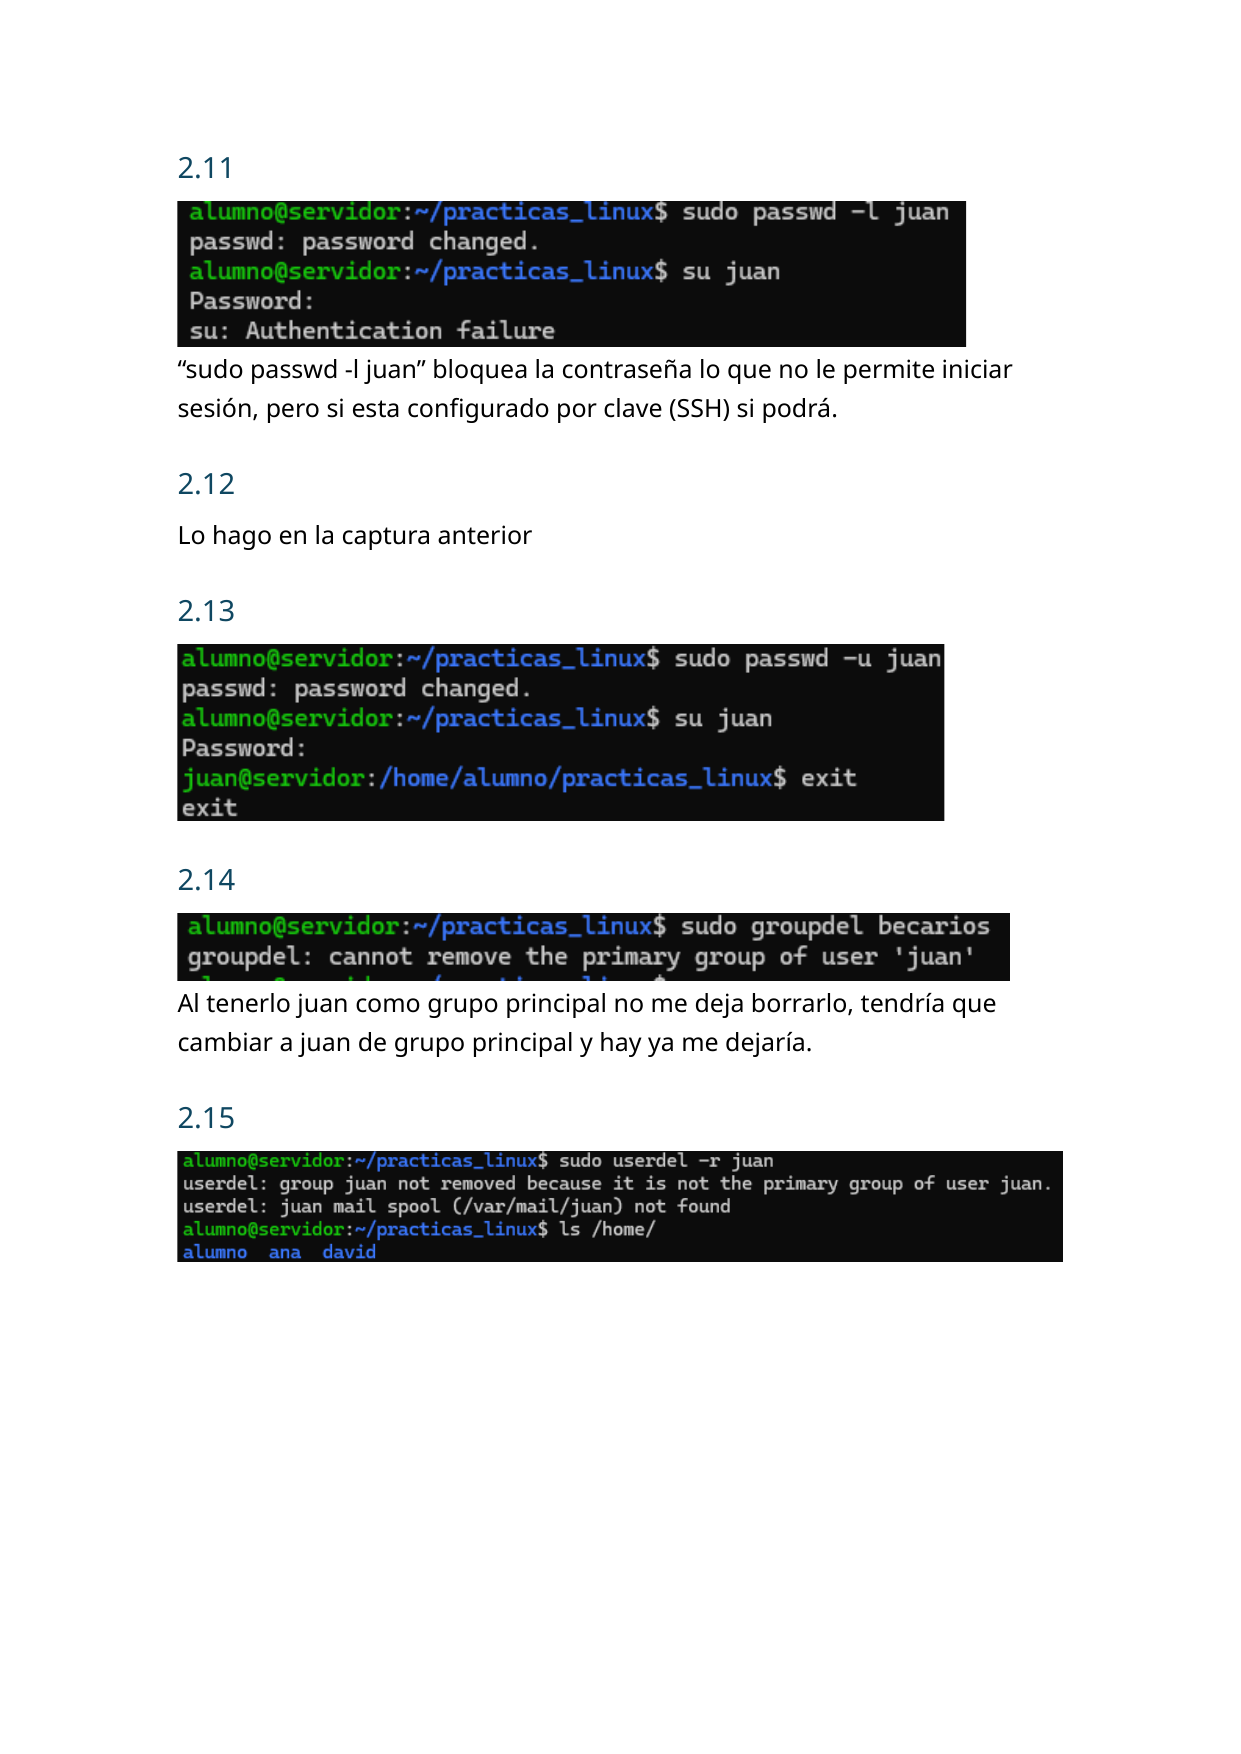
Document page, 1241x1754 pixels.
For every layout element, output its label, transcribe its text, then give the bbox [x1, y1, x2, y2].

text “sudo passwd -l juan” bloquea la contraseña lo que no le permite iniciar sesión, pero si esta configurado por clave (SSH) si podrá. [177, 202, 1063, 425]
subtitle 2.15 [177, 1097, 1063, 1137]
subtitle 2.13 [177, 590, 1063, 630]
text Al tenerlo juan como grupo principal no me deja borrarlo, tendría que cambiar a juan de grupo principal y hay ya me dejaría. [177, 913, 1063, 1058]
subtitle 2.14 [177, 859, 1063, 899]
subtitle 2.12 [177, 464, 1063, 503]
subtitle 2.11 [177, 148, 1063, 187]
text Lo hago en la captura anterior [177, 518, 1063, 552]
